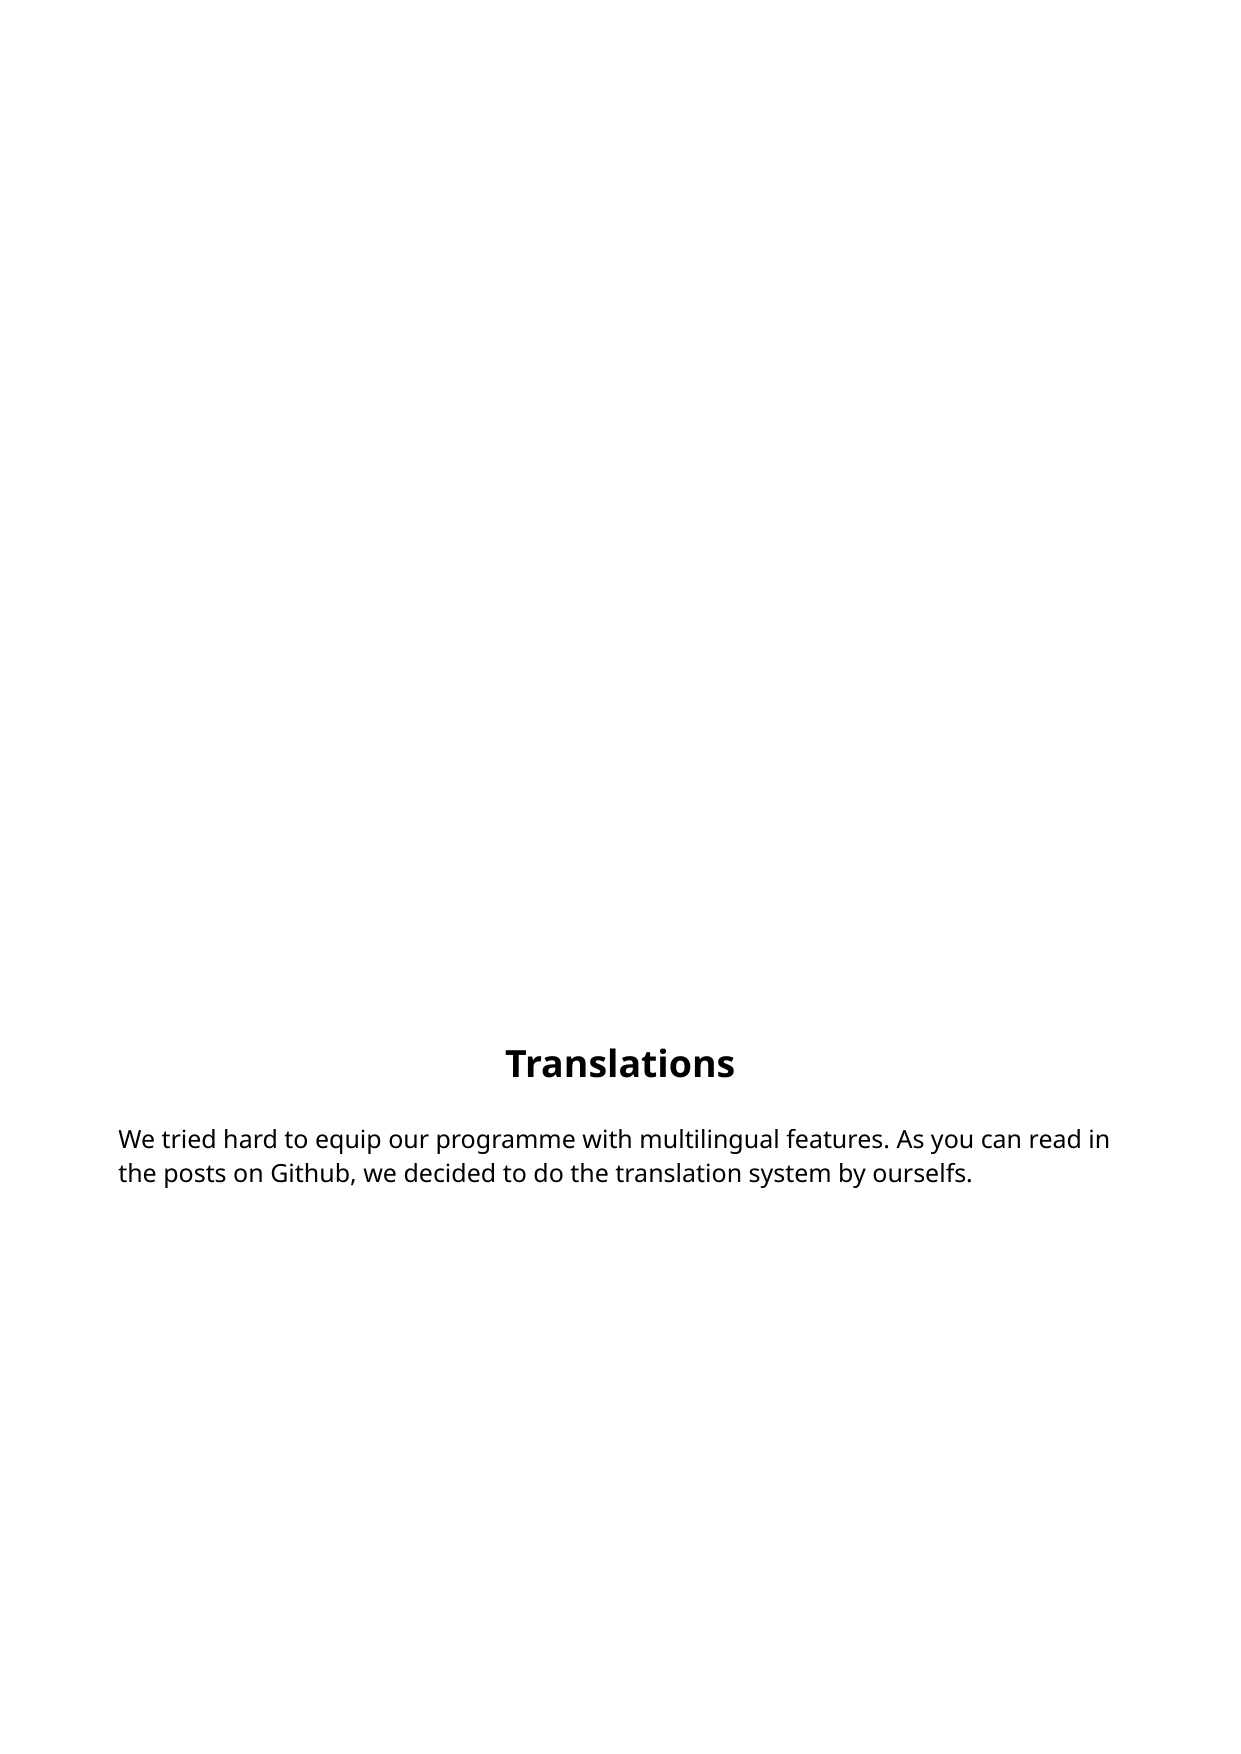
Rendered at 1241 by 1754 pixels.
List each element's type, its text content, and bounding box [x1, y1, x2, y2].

text Translations [118, 1037, 1122, 1088]
text We tried hard to equip our programme with multilingual features. As you can read in the posts on Github, we decided to do the translation system by ourselfs. [118, 1122, 1122, 1190]
